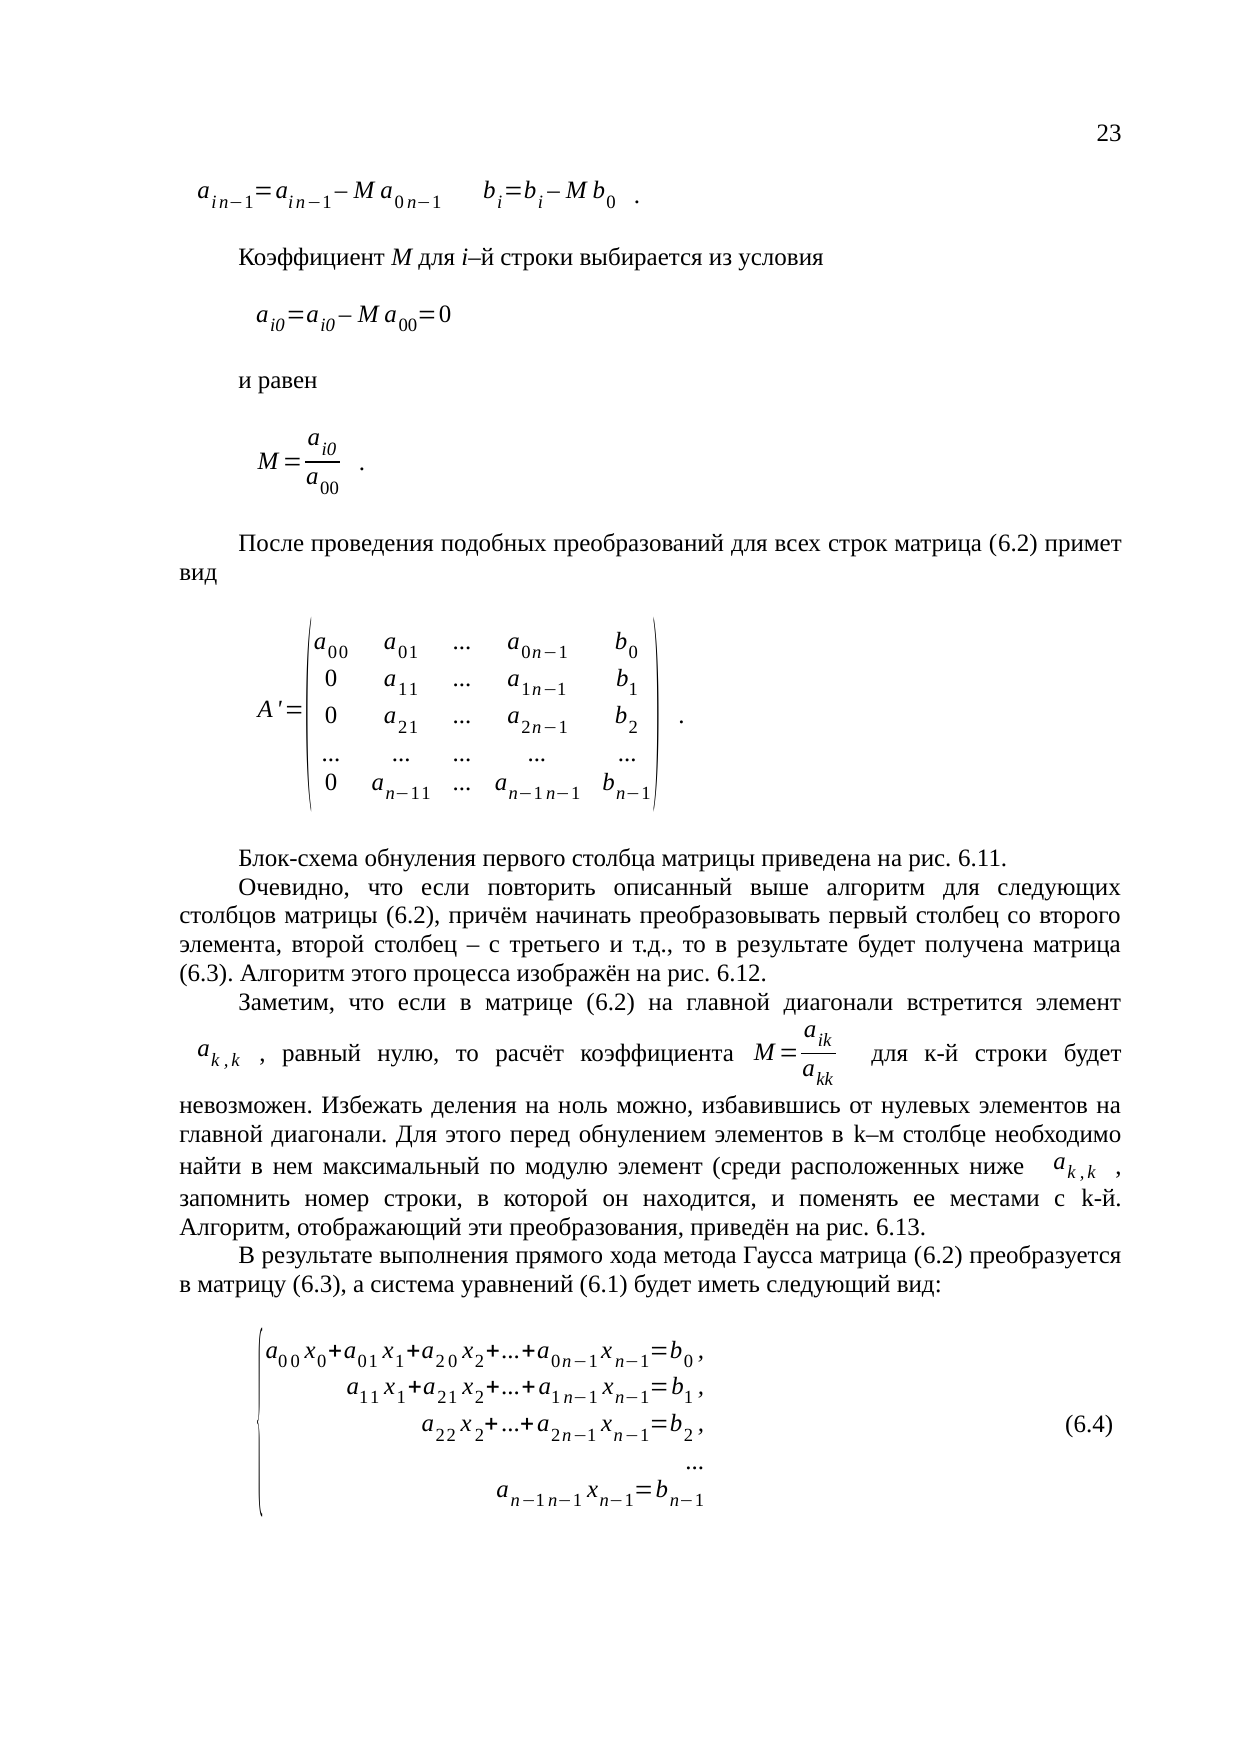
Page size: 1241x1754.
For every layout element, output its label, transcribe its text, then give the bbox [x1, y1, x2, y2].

text После проведения подобных преобразований для всех строк матрица (6.2) примет вид [179, 528, 1121, 585]
text Заметим, что если в матрице (6.2) на главной диагонали встретится элемент , равный нулю, то расчёт коэффициента для к-й строки будет невозможен. Избежать деления на ноль можно, избавившись от нулевых элементов на главной диагонали. Для этого перед обнулением элементов в k–м столбце необходимо найти в нем максимальный по модулю элемент (среди расположенных ниже , запомнить номер строки, в которой он находится, и поменять ее местами с k-й. Алгоритм, отображающий эти преобразования, приведён на рис. 6.13. [179, 987, 1121, 1241]
text … … . [179, 177, 1121, 213]
text Коэффициент М для i–й строки выбирается из условия [179, 242, 1121, 271]
text . [179, 424, 1121, 498]
text Блок-схема обнуления первого столбца матрицы приведена на рис. 6.11. [179, 843, 1121, 872]
text и равен [179, 366, 1121, 394]
text Очевидно, что если повторить описанный выше алгоритм для следующих столбцов матрицы (6.2), причём начинать преобразовывать первый столбец со второго элемента, второй столбец – с третьего и т.д., то в результате будет получена матрица (6.3). Алгоритм этого процесса изображён на рис. 6.12. [179, 872, 1121, 987]
text . [179, 615, 1121, 813]
text В результате выполнения прямого хода метода Гаусса матрица (6.2) преобразуется в матрицу (6.3), а система уравнений (6.1) будет иметь следующий вид: [179, 1241, 1121, 1298]
text (6.4) [179, 1327, 1121, 1519]
